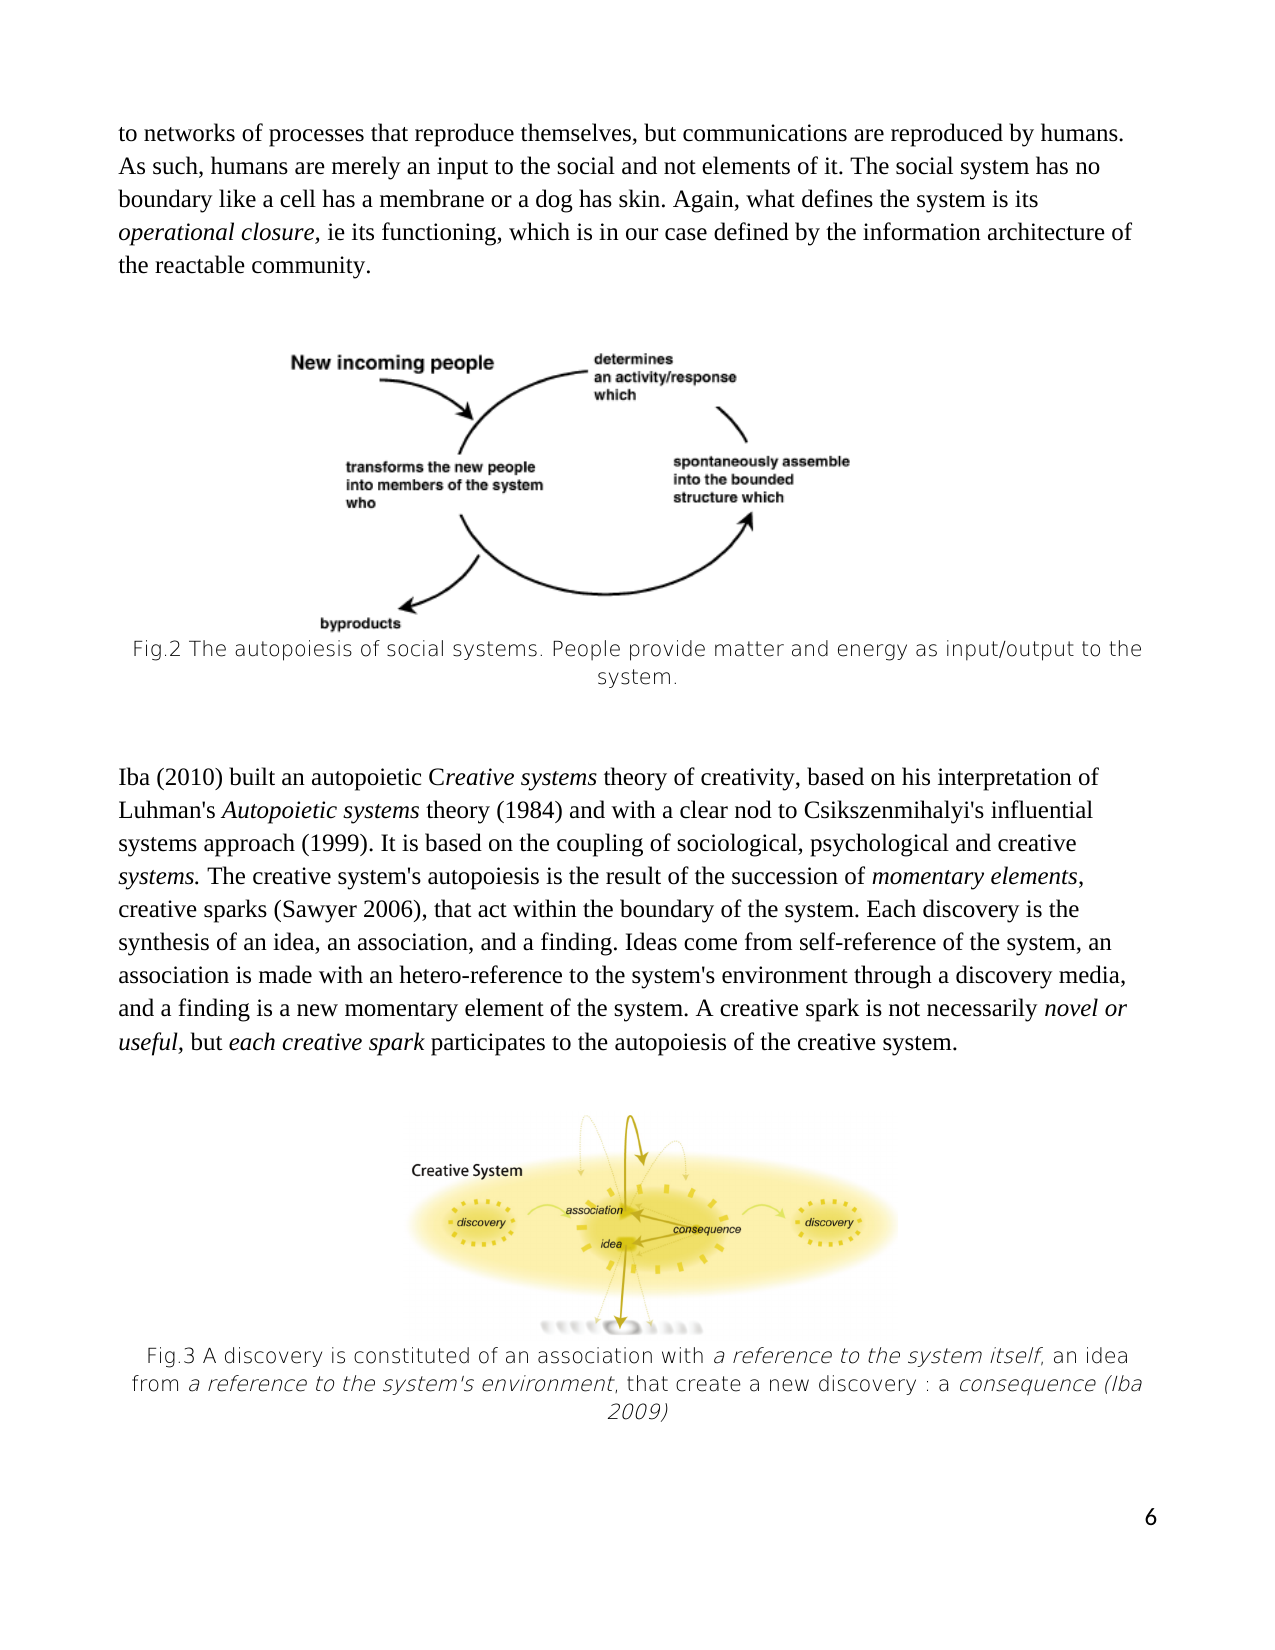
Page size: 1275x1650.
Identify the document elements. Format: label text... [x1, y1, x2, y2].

picture [283, 348, 854, 634]
text Fig.3 A discovery is constituted of an association with a reference to the system itself, an idea from a reference to the system's environment, that create a new discovery : a consequence (Iba 2009) [118, 1134, 1157, 1424]
text Iba (2010) built an autopoietic Creative systems theory of creativity, based on his interpretation of Luhman's Autopoietic systems theory (1984) and with a clear nod to Csikszenmihalyi's influential systems approach (1999). It is based on the coupling of sociological, psychological and creative systems. The creative system's autopoiesis is the result of the succession of momentary elements, creative sparks (Sawyer 2006), that act within the boundary of the system. Each discovery is the synthesis of an idea, an association, and a finding. Ideas come from self-reference of the system, an association is made with an hetero-reference to the system's environment through a discovery media, and a finding is a new momentary element of the system. A creative spark is not necessarily novel or useful, but each creative spark participates to the autopoiesis of the creative system. [118, 762, 1157, 1055]
text Fig.2 The autopoiesis of social systems. People provide matter and energy as input/output to the system. [118, 358, 1157, 689]
picture [403, 1111, 899, 1341]
text to networks of processes that reproduce themselves, but communications are reproduced by humans. As such, humans are merely an input to the social and not elements of it. The social system has no boundary like a cell has a membrane or a dog has skin. Again, what defines the system is its operational closure, ie its functioning, which is in our case defined by the information architecture of the reactable community. [118, 118, 1157, 279]
